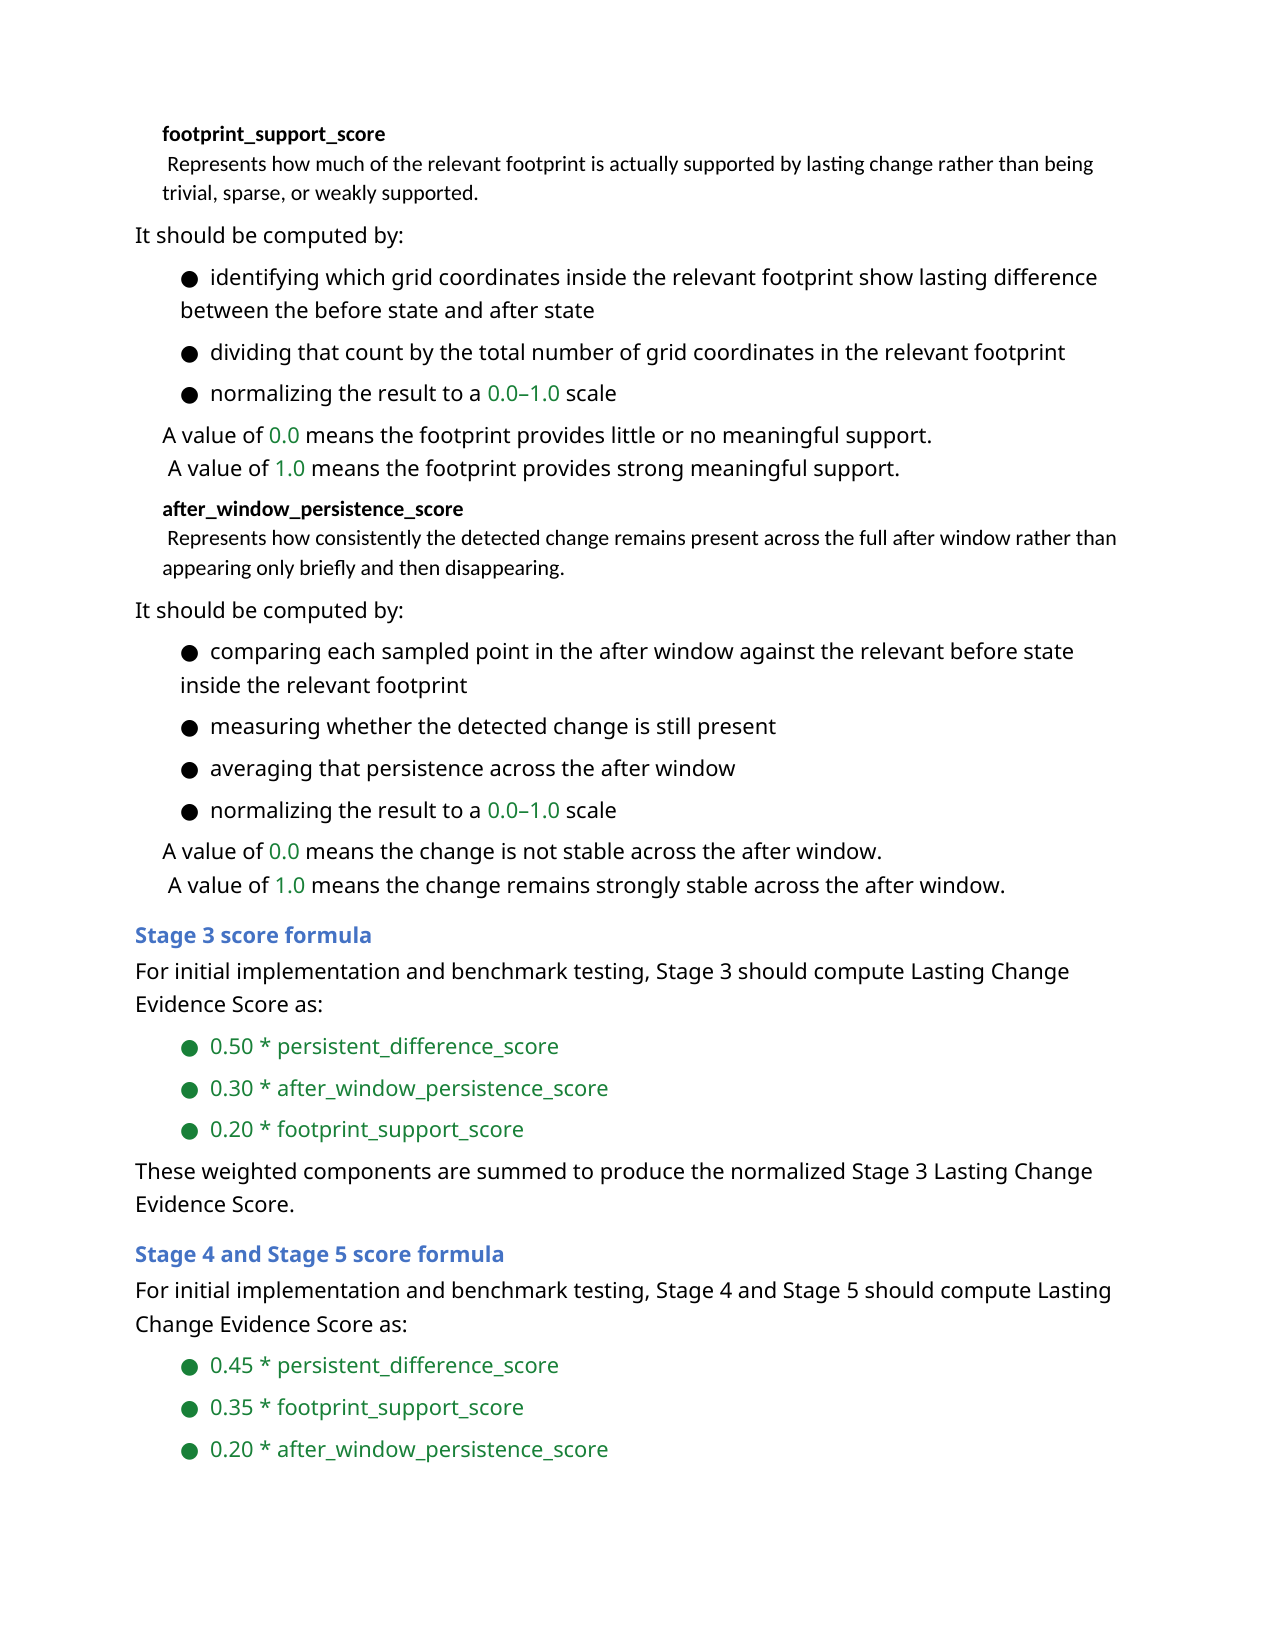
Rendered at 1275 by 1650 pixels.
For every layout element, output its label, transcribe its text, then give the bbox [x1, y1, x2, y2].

text For initial implementation and benchmark testing, Stage 3 should compute Lasting Change Evidence Score as: [135, 956, 1140, 1019]
text footprint_support_score Represents how much of the relevant footprint is actually supported by lasting change rather than being trivial, sparse, or weakly supported. [162, 120, 1140, 206]
list normalizing the result to a 0.0–1.0 scale [180, 794, 1140, 824]
subtitle Stage 3 score formula [135, 919, 1140, 949]
text A value of 0.0 means the change is not stable across the after window. A value of 1.0 means the change remains strongly stable across the after window. [162, 836, 1140, 899]
list 0.20 * footprint_support_score [180, 1114, 1140, 1144]
list dividing that count by the total number of grid coordinates in the relevant footprint [180, 336, 1140, 366]
text These weighted components are summed to produce the normalized Stage 3 Lasting Change Evidence Score. [135, 1156, 1140, 1219]
text For initial implementation and benchmark testing, Stage 4 and Stage 5 should compute Lasting Change Evidence Score as: [135, 1275, 1140, 1338]
list identifying which grid coordinates inside the relevant footprint show lasting difference between the before state and after state [180, 261, 1140, 324]
text It should be computed by: [135, 594, 1140, 624]
text after_window_persistence_score Represents how consistently the detected change remains present across the full after window rather than appearing only briefly and then disappearing. [162, 495, 1140, 581]
list measuring whether the detected change is still present [180, 711, 1140, 741]
subtitle Stage 4 and Stage 5 score formula [135, 1239, 1140, 1269]
list averaging that persistence across the after window [180, 753, 1140, 783]
list comparing each sampled point in the after window against the relevant before state inside the relevant footprint [180, 636, 1140, 699]
text A value of 0.0 means the footprint provides little or no meaningful support. A value of 1.0 means the footprint provides strong meaningful support. [162, 420, 1140, 483]
list 0.30 * after_window_persistence_score [180, 1072, 1140, 1102]
list 0.50 * persistent_difference_score [180, 1031, 1140, 1061]
list 0.45 * persistent_difference_score [180, 1350, 1140, 1380]
list 0.35 * footprint_support_score [180, 1392, 1140, 1422]
list normalizing the result to a 0.0–1.0 scale [180, 378, 1140, 408]
text It should be computed by: [135, 220, 1140, 249]
list 0.20 * after_window_persistence_score [180, 1434, 1140, 1463]
